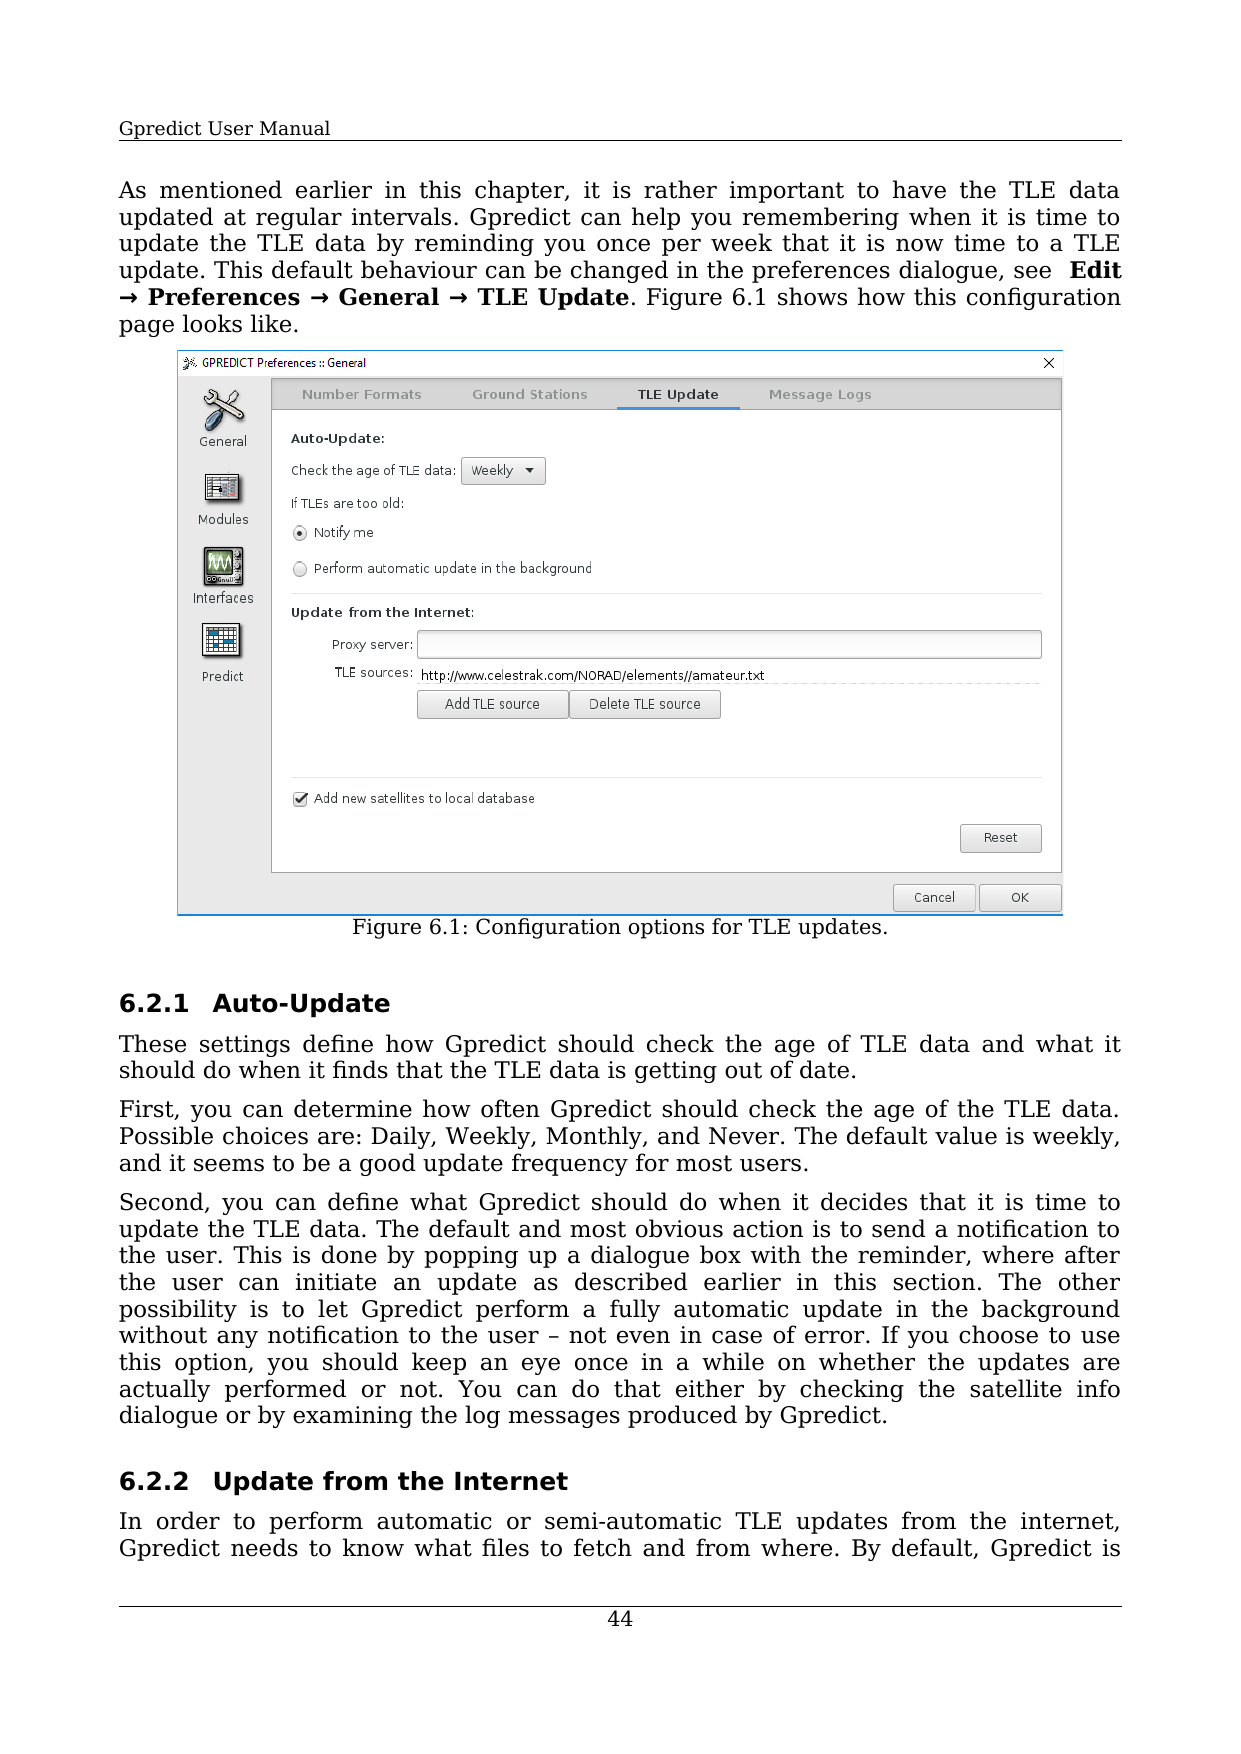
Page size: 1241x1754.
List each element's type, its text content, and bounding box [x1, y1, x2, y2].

text First, you can determine how often Gpredict should check the age of the TLE data. Possible choices are: Daily, Weekly, Monthly, and Never. The default value is weekly, and it seems to be a good update frequency for most users. [118, 1097, 1122, 1177]
text As mentioned earlier in this chapter, it is rather important to have the TLE data updated at regular intervals. Gpredict can help you remembering when it is time to update the TLE data by reminding you once per week that it is now time to a TLE update. This default behaviour can be changed in the preferences dialogue, see Edit → Preferences → General → TLE Update. Figure 6.1 shows how this configuration page looks like. [118, 177, 1122, 338]
subtitle Update from the Internet [118, 1467, 1122, 1496]
picture [177, 350, 1064, 916]
text Second, you can define what Gpredict should do when it decides that it is time to update the TLE data. The default and most obvious action is to send a notification to the user. This is done by popping up a dialogue box with the reminder, where after the user can initiate an update as described earlier in this section. The other possibility is to let Gpredict perform a fully automatic update in the background without any notification to the user – not even in case of error. If you choose to use this option, you should keep an eye once in a while on whether the updates are actually performed or not. You can do that either by checking the satellite info dialogue or by examining the log messages produced by Gpredict. [118, 1189, 1122, 1429]
text Figure 6.1: Configuration options for TLE updates. [177, 916, 1063, 939]
text These settings define how Gpredict should check the age of TLE data and what it should do when it finds that the TLE data is getting out of date. [118, 1031, 1122, 1084]
text In order to perform automatic or semi-automatic TLE updates from the internet, Gpredict needs to know what files to fetch and from where. By default, Gpredict is [118, 1508, 1122, 1562]
subtitle Auto-Update [118, 375, 1122, 1018]
